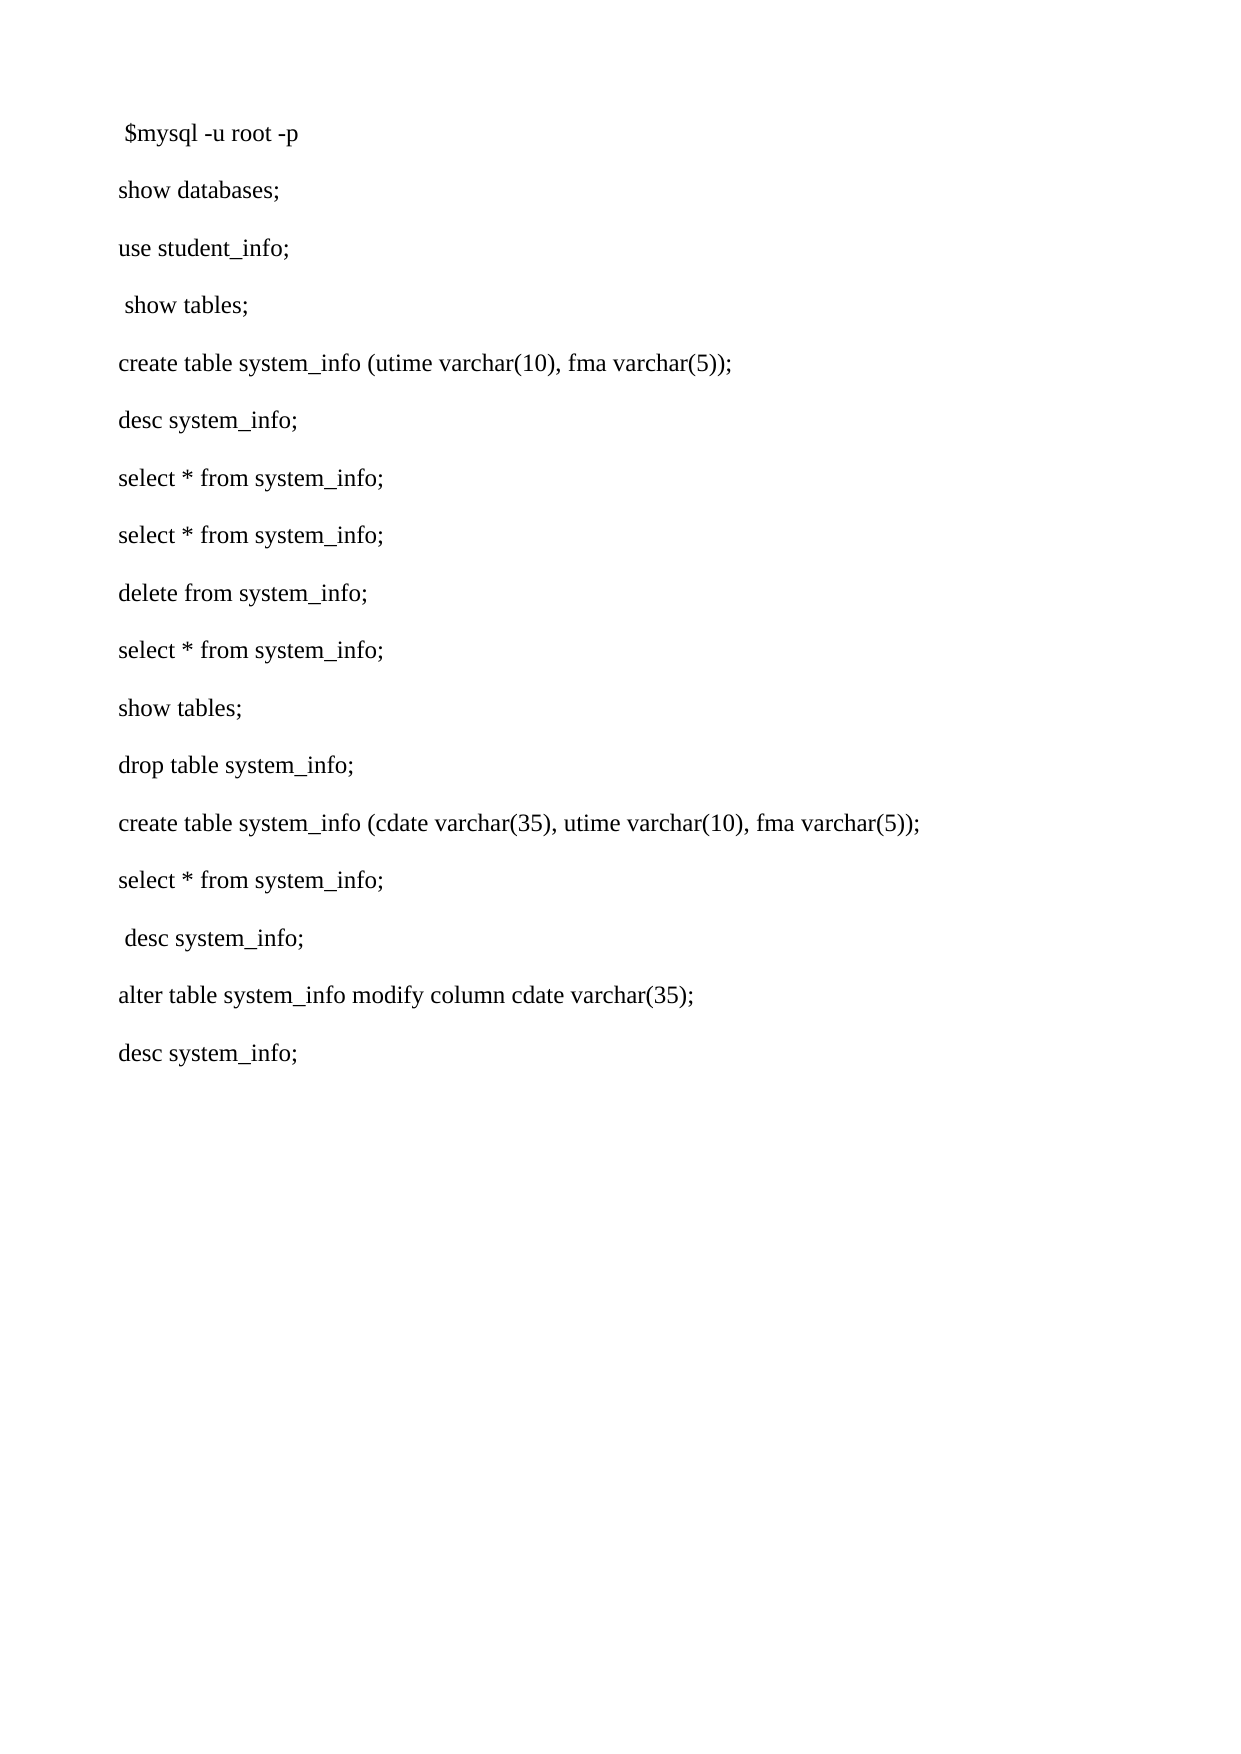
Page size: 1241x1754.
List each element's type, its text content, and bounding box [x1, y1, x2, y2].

text desc system_info; [118, 923, 1122, 952]
text select * from system_info; [118, 866, 1122, 894]
text show databases; [118, 176, 1122, 204]
text show tables; [118, 291, 1122, 319]
text select * from system_info; [118, 636, 1122, 664]
text use student_info; [118, 233, 1122, 262]
text create table system_info (utime varchar(10), fma varchar(5)); [118, 348, 1122, 377]
text select * from system_info; [118, 463, 1122, 492]
text $mysql -u root -p [118, 118, 1122, 147]
text alter table system_info modify column cdate varchar(35); [118, 981, 1122, 1009]
text drop table system_info; [118, 751, 1122, 779]
text desc system_info; [118, 406, 1122, 434]
text desc system_info; [118, 1038, 1122, 1067]
text create table system_info (cdate varchar(35), utime varchar(10), fma varchar(5)); [118, 808, 1122, 837]
text delete from system_info; [118, 578, 1122, 607]
text select * from system_info; [118, 521, 1122, 549]
text show tables; [118, 693, 1122, 722]
